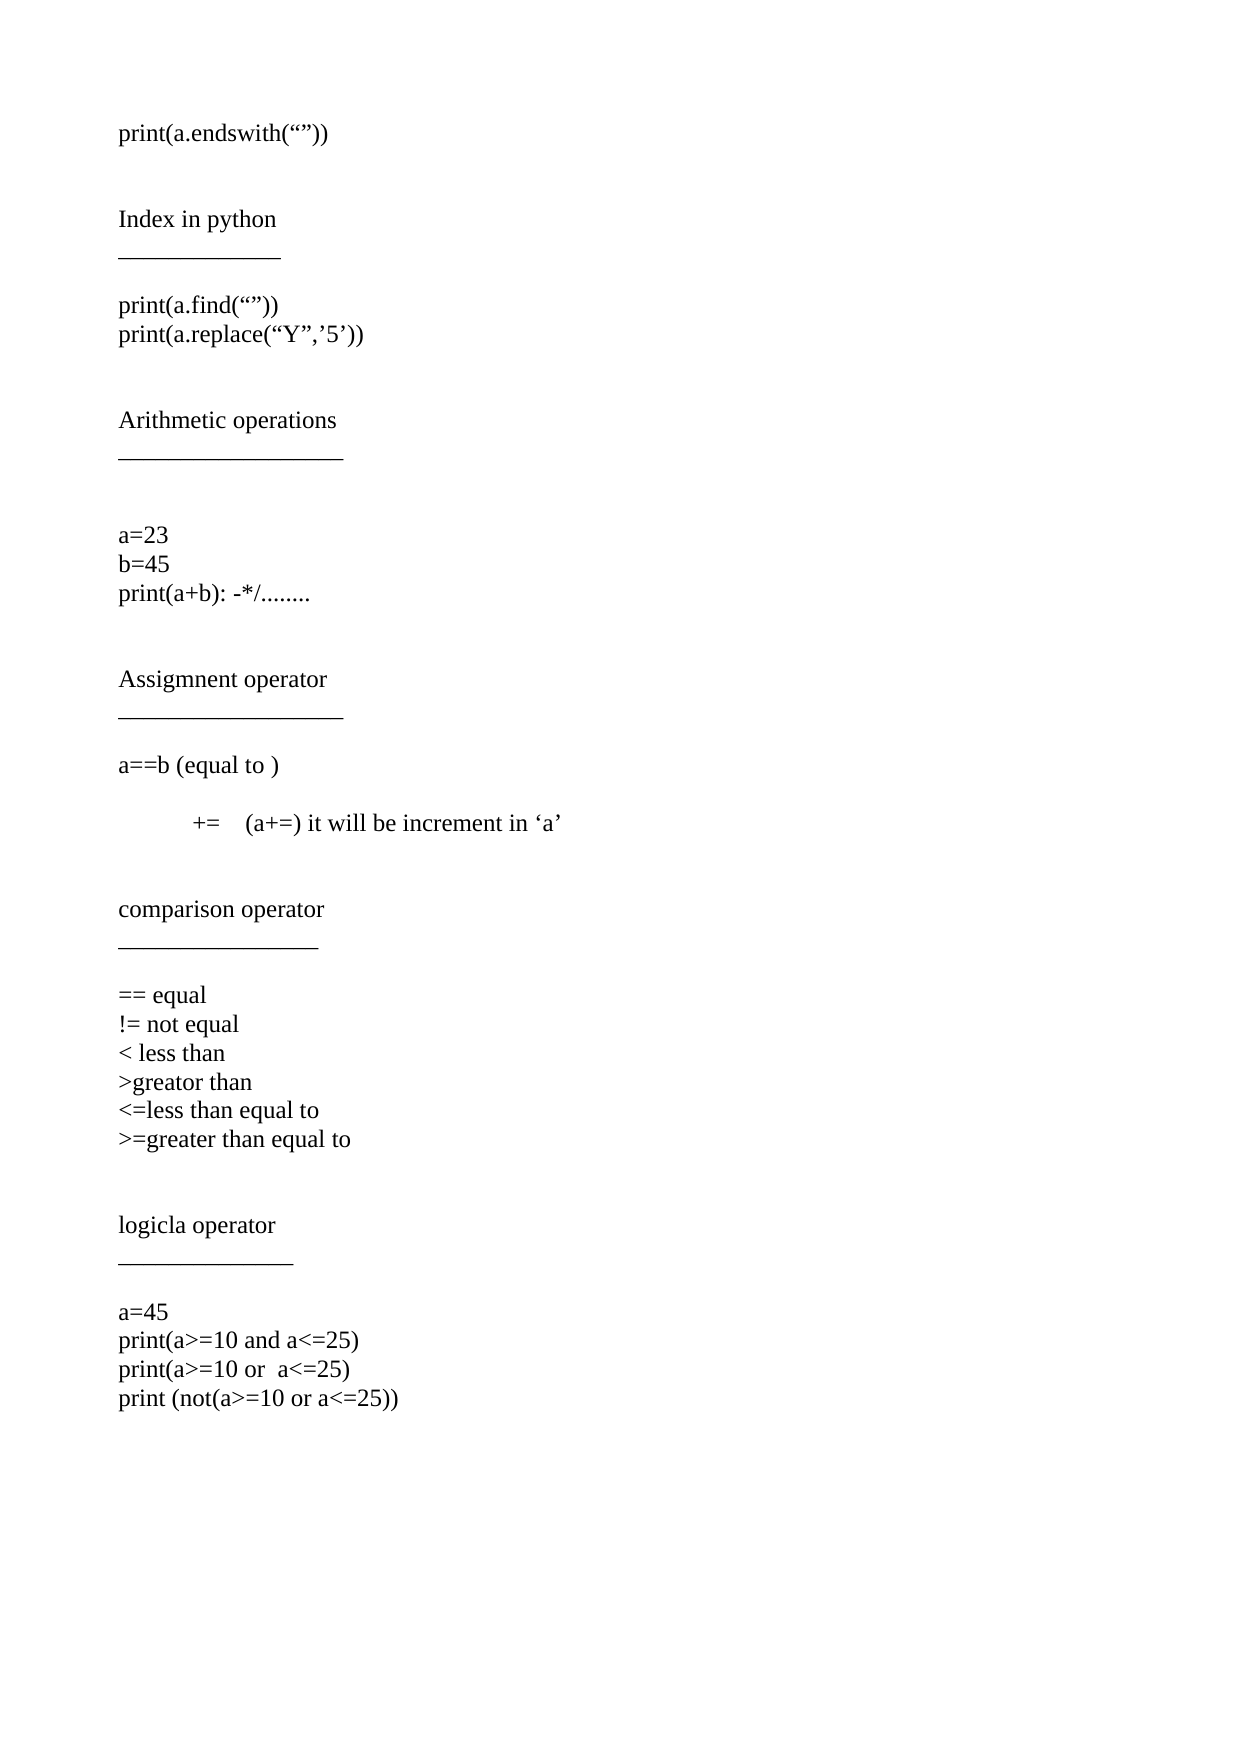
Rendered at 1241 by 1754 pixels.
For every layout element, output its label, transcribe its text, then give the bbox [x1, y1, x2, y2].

text a=45 [118, 1297, 1122, 1326]
text a==b (equal to ) [118, 751, 1122, 779]
text >greator than [118, 1067, 1122, 1096]
text print(a.endswith(“”)) [118, 118, 1122, 147]
text += (a+=) it will be increment in ‘a’ [118, 808, 1122, 837]
text print(a>=10 or a<=25) [118, 1354, 1122, 1383]
text _____________ [118, 233, 1122, 262]
text ________________ [118, 923, 1122, 952]
text __________________ [118, 693, 1122, 722]
text Index in python [118, 204, 1122, 233]
text >=greater than equal to [118, 1124, 1122, 1153]
text print(a.replace(“Y”,’5’)) [118, 319, 1122, 348]
text <=less than equal to [118, 1096, 1122, 1124]
text a=23 [118, 521, 1122, 549]
text print(a.find(“”)) [118, 291, 1122, 319]
text logicla operator [118, 1211, 1122, 1239]
text != not equal [118, 1009, 1122, 1038]
text print (not(a>=10 or a<=25)) [118, 1383, 1122, 1412]
text Arithmetic operations [118, 406, 1122, 434]
text __________________ [118, 434, 1122, 463]
text b=45 [118, 549, 1122, 578]
text < less than [118, 1038, 1122, 1067]
text Assigmnent operator [118, 664, 1122, 693]
text print(a>=10 and a<=25) [118, 1326, 1122, 1354]
text print(a+b): -*/........ [118, 578, 1122, 607]
text ______________ [118, 1239, 1122, 1268]
text == equal [118, 981, 1122, 1009]
text comparison operator [118, 894, 1122, 923]
